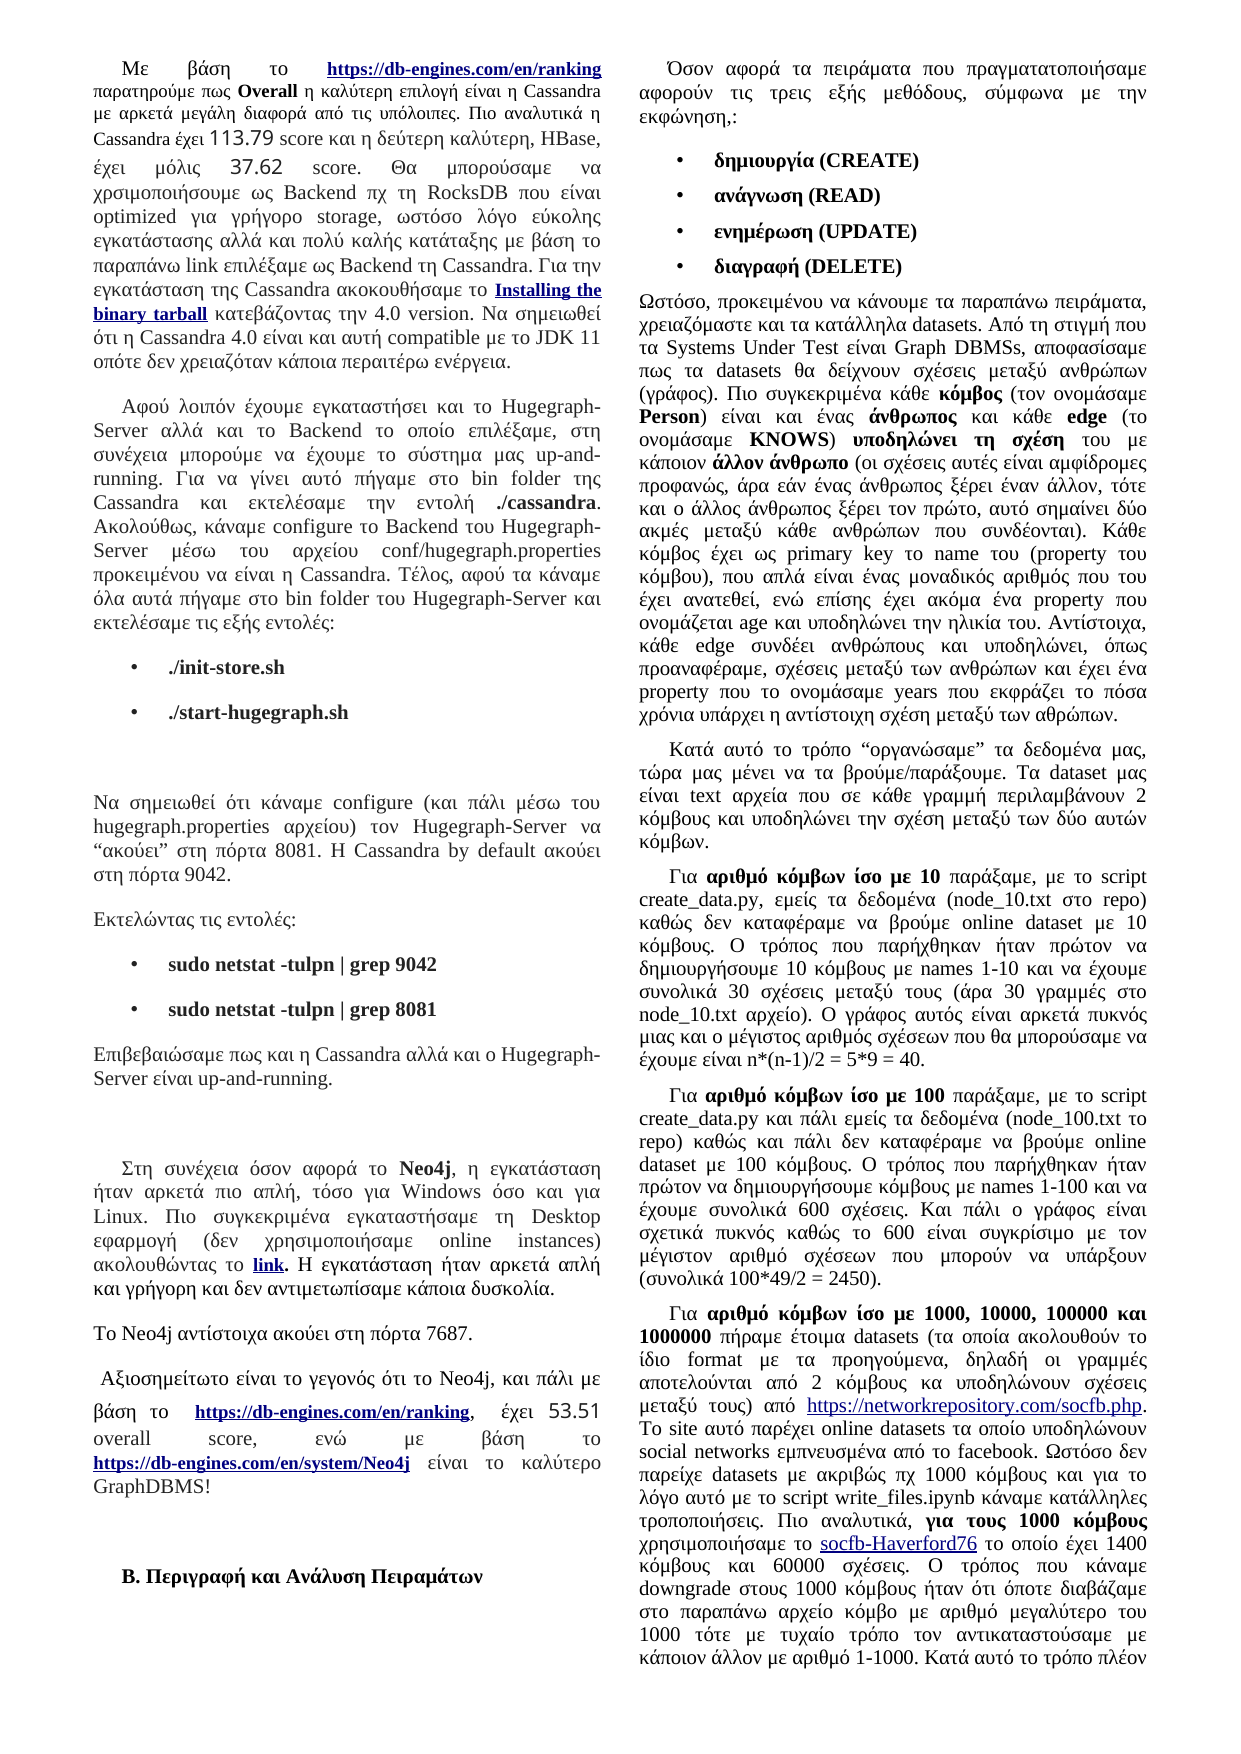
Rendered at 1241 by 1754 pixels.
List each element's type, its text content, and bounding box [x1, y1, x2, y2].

text Για αριθμό κόμβων ίσο με 1000, 10000, 100000 και 1000000 πήραμε έτοιμα datasets (τα οποία ακολουθούν το ίδιο format με τα προηγούμενα, δηλαδή οι γραμμές αποτελούνται από 2 κόμβους κα υποδηλώνουν σχέσεις μεταξύ τους) από https://networkrepository.com/socfb.php. Το site αυτό παρέχει online datasets τα οποίο υποδηλώνουν social networks εμπνευσμένα από το facebook. Ωστόσο δεν παρείχε datasets με ακριβώς πχ 1000 κόμβους και για το λόγο αυτό με το script write_files.ipynb κάναμε κατάλληλες τροποποιήσεις. Πιο αναλυτικά, για τους 1000 κόμβους χρησιμοποιήσαμε το socfb-Haverford76 το οποίο έχει 1400 κόμβους και 60000 σχέσεις. Ο τρόπος που κάναμε downgrade στους 1000 κόμβους ήταν ότι όποτε διαβάζαμε στο παραπάνω αρχείο κόμβο με αριθμό μεγαλύτερο του 1000 τότε με τυχαίο τρόπο τον αντικαταστούσαμε με κάποιον άλλον με αριθμό 1-1000. Κατά αυτό το τρόπο πλέον [639, 1303, 1147, 1669]
list sudo netstat -tulpn | grep 8081 [131, 997, 601, 1021]
text Εκτελώντας τις εντολές: [93, 907, 601, 931]
text Όσον αφορά τα πειράματα που πραγματατοποιήσαμε αφορούν τις τρεις εξής μεθόδους, σύμφωνα με την εκφώνηση,: [639, 56, 1147, 128]
text Για αριθμό κόμβων ίσο με 10 παράξαμε, με το script create_data.py, εμείς τα δεδομένα (node_10.txt στο repo) καθώς δεν καταφέραμε να βρούμε online dataset με 10 κόμβους. Ο τρόπος που παρήχθηκαν ήταν πρώτον να δημιουργήσουμε 10 κόμβους με names 1-10 και να έχουμε συνολικά 30 σχέσεις μεταξύ τους (άρα 30 γραμμές στο node_10.txt αρχείο). Ο γράφος αυτός είναι αρκετά πυκνός μιας και ο μέγιστος αριθμός σχέσεων που θα μπορούσαμε να έχουμε είναι n*(n-1)/2 = 5*9 = 40. [639, 865, 1147, 1071]
list Ωστόσο, προκειμένου να κάνουμε τα παραπάνω πειράματα, χρειαζόμαστε και τα κατάλληλα datasets. Από τη στιγμή που τα Systems Under Test είναι Graph DBMSs, αποφασίσαμε πως τα datasets θα δείχνουν σχέσεις μεταξύ ανθρώπων (γράφος). Πιο συγκεκριμένα κάθε κόμβος (τον ονομάσαμε Person) είναι και ένας άνθρωπος και κάθε edge (το ονομάσαμε KNOWS) υποδηλώνει τη σχέση του με κάποιον άλλον άνθρωπο (οι σχέσεις αυτές είναι αμφίδρομες προφανώς, άρα εάν ένας άνθρωπος ξέρει έναν άλλον, τότε και ο άλλος άνθρωπος ξέρει τον πρώτο, αυτό σημαίνει δύο ακμές μεταξύ κάθε ανθρώπων που συνδέονται). Κάθε κόμβος έχει ως primary key το name του (property του κόμβου), που απλά είναι ένας μοναδικός αριθμός που του έχει ανατεθεί, ενώ επίσης έχει ακόμα ένα property που ονομάζεται age και υποδηλώνει την ηλικία του. Αντίστοιχα, κάθε edge συνδέει ανθρώπους και υποδηλώνει, όπως προαναφέραμε, σχέσεις μεταξύ των ανθρώπων και έχει ένα property που το ονομάσαμε years που εκφράζει το πόσα χρόνια υπάρχει η αντίστοιχη σχέση μεταξύ των αθρώπων. [639, 291, 1147, 726]
text Το Neo4j αντίστοιχα ακούει στη πόρτα 7687. [93, 1321, 601, 1345]
text Αξιοσημείτωτο είναι το γεγονός ότι το Neo4j, και πάλι με βάση το https://db-engines.com/en/ranking, έχει 53.51 overall score, ενώ με βάση το https://db-engines.com/en/system/Neo4j είναι το καλύτερο GraphDBMS! [93, 1366, 601, 1498]
text Για αριθμό κόμβων ίσο με 100 παράξαμε, με το script create_data.py και πάλι εμείς τα δεδομένα (node_100.txt το repo) καθώς και πάλι δεν καταφέραμε να βρούμε online dataset με 100 κόμβους. Ο τρόπος που παρήχθηκαν ήταν πρώτον να δημιουργήσουμε κόμβους με names 1-100 και να έχουμε συνολικά 600 σχέσεις. Και πάλι ο γράφος είναι σχετικά πυκνός καθώς το 600 είναι συγκρίσιμο με τον μέγιστον αριθμό σχέσεων που μπορούν να υπάρξουν (συνολικά 100*49/2 = 2450). [639, 1084, 1147, 1290]
text Κατά αυτό το τρόπο “οργανώσαμε” τα δεδομένα μας, τώρα μας μένει να τα βρούμε/παράξουμε. Τα dataset μας είναι text αρχεία που σε κάθε γραμμή περιλαμβάνουν 2 κόμβους και υποδηλώνει την σχέση μεταξύ των δύο αυτών κόμβων. [639, 738, 1147, 853]
list sudo netstat -tulpn | grep 9042 [131, 952, 601, 976]
text Αφού λοιπόν έχουμε εγκαταστήσει και το Hugegraph-Server αλλά και το Backend το οποίο επιλέξαμε, στη συνέχεια μπορούμε να έχουμε το σύστημα μας up-and-running. Για να γίνει αυτό πήγαμε στο bin folder της Cassandra και εκτελέσαμε την εντολή ./cassandra. Ακολούθως, κάναμε configure το Backend του Hugegraph-Server μέσω του αρχείου conf/hugegraph.properties προκειμένου να είναι η Cassandra. Τέλος, αφού τα κάναμε όλα αυτά πήγαμε στο bin folder του Hugegraph-Server και εκτελέσαμε τις εξής εντολές: [93, 394, 601, 634]
list Επιβεβαιώσαμε πως και η Cassandra αλλά και ο Hugegraph-Server είναι up-and-running. [93, 1042, 601, 1090]
text Στη συνέχεια όσον αφορά το Neo4j, η εγκατάσταση ήταν αρκετά πιο απλή, τόσο για Windows όσο και για Linux. Πιο συγκεκριμένα εγκαταστήσαμε τη Desktop εφαρμογή (δεν χρησιμοποιήσαμε online instances) ακολουθώντας το link. Η εγκατάσταση ήταν αρκετά απλή και γρήγορη και δεν αντιμετωπίσαμε κάποια δυσκολία. [93, 1155, 601, 1300]
list ./start-hugegraph.sh [131, 700, 601, 724]
list ./init-store.sh [131, 655, 601, 679]
list διαγραφή (DELETE) [676, 255, 1147, 278]
list δημιουργία (CREATE) [676, 149, 1147, 172]
text Με βάση το https://db-engines.com/en/ranking παρατηρούμε πως Overall η καλύτερη επιλογή είναι η Cassandra με αρκετά μεγάλη διαφορά από τις υπόλοιπες. Πιο αναλυτικά η Cassandra έχει 113.79 score και η δεύτερη καλύτερη, HBase, έχει μόλις 37.62 score. Θα μπορούσαμε να χρσιμοποιήσουμε ως Backend πχ τη RocksDB που είναι optimized για γρήγορο storage, ωστόσο λόγο εύκολης εγκατάστασης αλλά και πολύ καλής κατάταξης με βάση το παραπάνω link επιλέξαμε ως Backend τη Cassandra. Για την εγκατάσταση της Cassandra ακοκουθήσαμε το Installing the binary tarball κατεβάζοντας την 4.0 version. Να σημειωθεί ότι η Cassandra 4.0 είναι και αυτή compatible με το JDK 11 οπότε δεν χρειαζόταν κάποια περαιτέρω ενέργεια. [93, 56, 601, 373]
list ανάγνωση (READ) [676, 184, 1147, 207]
text B. Περιγραφή και Ανάλυση Πειραμάτων [93, 1564, 601, 1588]
list ενημέρωση (UPDATE) [676, 220, 1147, 243]
text Να σημειωθεί ότι κάναμε configure (και πάλι μέσω του hugegraph.properties αρχείου) τον Hugegraph-Server να “ακούει” στη πόρτα 8081. Η Cassandra by default ακούει στη πόρτα 9042. [93, 790, 601, 886]
